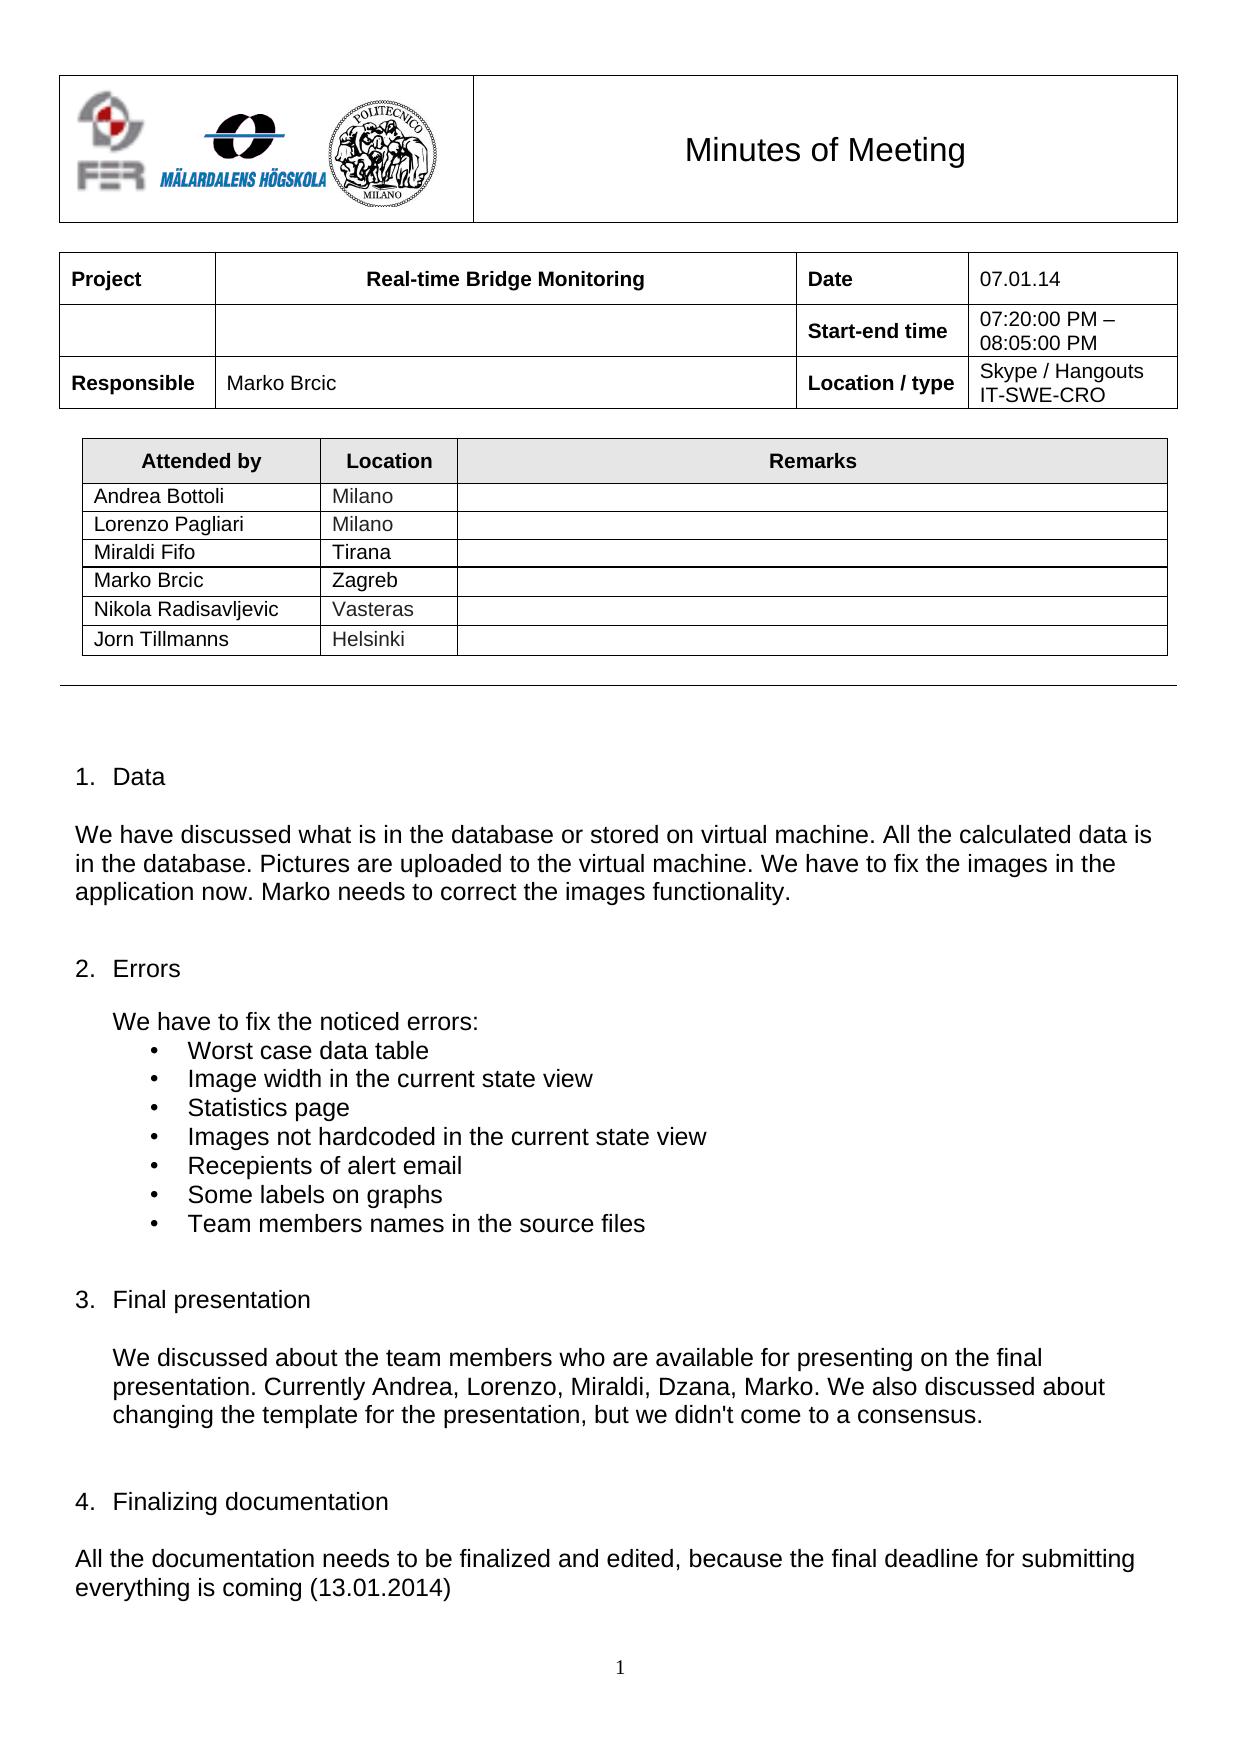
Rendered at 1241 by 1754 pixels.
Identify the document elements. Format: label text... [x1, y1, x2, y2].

table_cell Andrea Bottoli [83, 484, 320, 511]
table_header Location [321, 439, 457, 483]
list Image width in the current state view [150, 1064, 1165, 1093]
table_header Remarks [458, 439, 1167, 483]
table_cell Milano [321, 512, 457, 538]
table_cell Jorn Tillmanns [83, 626, 320, 655]
table_cell Project [60, 253, 215, 304]
table_cell 07.01.14 [969, 253, 1177, 304]
table_cell 07:20:00 PM – 08:05:00 PM [969, 305, 1177, 356]
table_cell [60, 409, 1177, 685]
table_cell [458, 568, 1167, 596]
table_cell Helsinki [321, 626, 457, 655]
table_cell Miraldi Fifo [83, 540, 320, 566]
list Some labels on graphs [150, 1180, 1165, 1209]
table_cell [60, 223, 215, 252]
picture [160, 114, 326, 187]
picture [76, 77, 147, 205]
table_cell [968, 223, 1177, 252]
table_cell [216, 305, 796, 356]
text We have to fix the noticed errors: [112, 1007, 1165, 1036]
picture [328, 100, 438, 207]
table_header Minutes of Meeting [474, 76, 1177, 222]
list Images not hardcoded in the current state view [150, 1122, 1165, 1151]
table_cell [712, 223, 968, 252]
table_cell [458, 512, 1167, 538]
table_cell Marko Brcic [216, 357, 796, 408]
table_cell Skype / Hangouts IT-SWE-CRO [969, 357, 1177, 408]
list Worst case data table [150, 1036, 1165, 1064]
list Team members names in the source files [150, 1209, 1165, 1238]
list Data [75, 762, 1165, 791]
table_cell [458, 484, 1167, 511]
table_cell Zagreb [321, 568, 457, 596]
table_cell [458, 597, 1167, 625]
text We have discussed what is in the database or stored on virtual machine. All the calculated data is in the database. Pictures are uploaded to the virtual machine. We have to fix the images in the application now. Marko needs to correct the images functionality. [75, 820, 1165, 906]
list Final presentation [75, 1286, 1165, 1314]
text All the documentation needs to be finalized and edited, because the final deadline for submitting everything is coming (13.01.2014) [75, 1544, 1165, 1602]
table_cell Vasteras [321, 597, 457, 625]
table_cell [458, 540, 1167, 566]
table_cell Responsible [60, 357, 215, 408]
list Recepients of alert email [150, 1151, 1165, 1180]
table_cell Location / type [797, 357, 968, 408]
table_cell [60, 305, 215, 356]
table_cell [215, 223, 712, 252]
table_cell Milano [321, 484, 457, 511]
table_cell Start-end time [797, 305, 968, 356]
table_cell Nikola Radisavljevic [83, 597, 320, 625]
table_cell Real-time Bridge Monitoring [216, 253, 796, 304]
list Finalizing documentation [75, 1487, 1165, 1516]
table_header Attended by [83, 439, 320, 483]
table_cell Marko Brcic [83, 568, 320, 596]
list We discussed about the team members who are available for presenting on the final presentation. Currently Andrea, Lorenzo, Miraldi, Dzana, Marko. We also discussed about changing the template for the presentation, but we didn't come to a consensus. [75, 1343, 1165, 1429]
table_cell [458, 626, 1167, 655]
list Statistics page [150, 1093, 1165, 1122]
list Errors [75, 954, 1165, 983]
table_cell Tirana [321, 540, 457, 566]
table_cell Lorenzo Pagliari [83, 512, 320, 538]
table_header [60, 76, 473, 222]
table_cell Date [797, 253, 968, 304]
